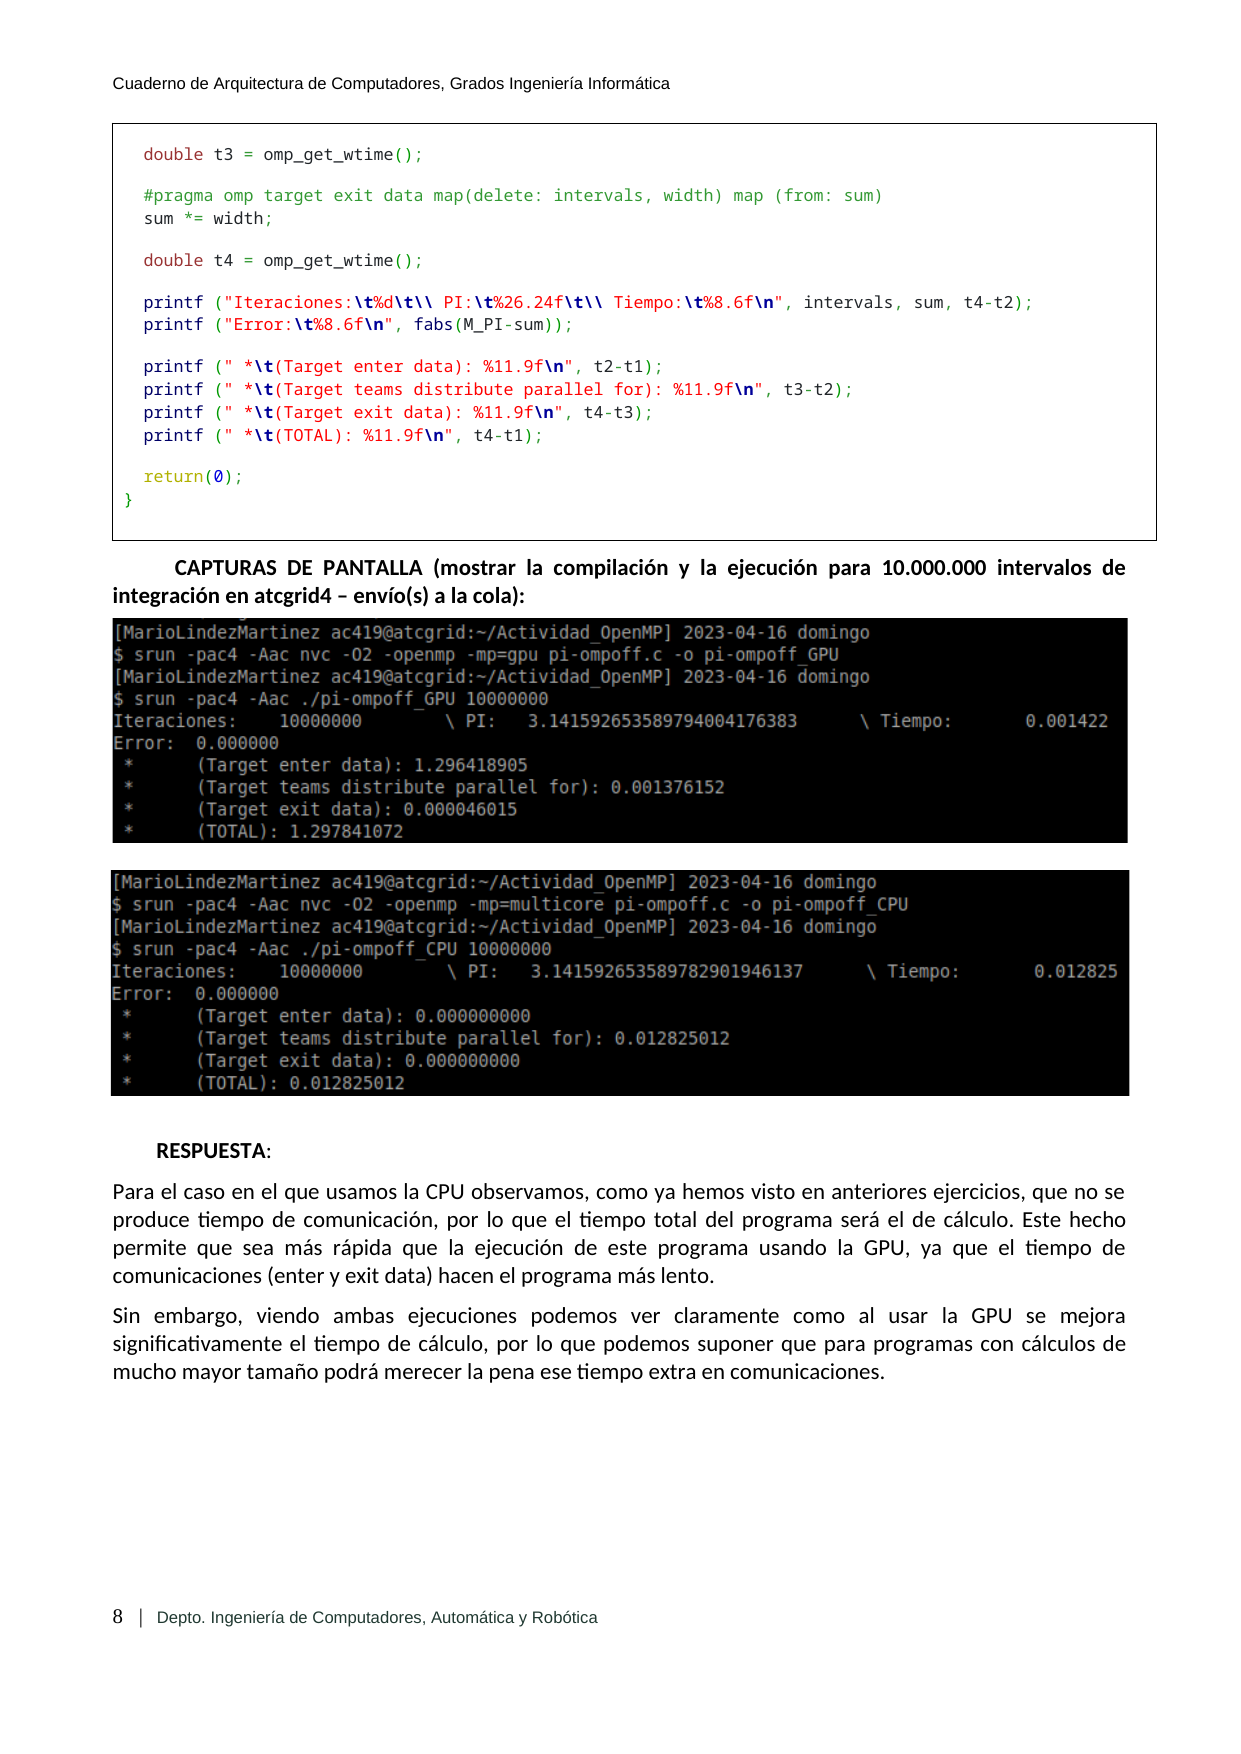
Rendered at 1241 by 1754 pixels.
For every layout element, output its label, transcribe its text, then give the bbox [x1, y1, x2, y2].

list Sin embargo, viendo ambas ejecuciones podemos ver claramente como al usar la GPU se mejora significativamente el tiempo de cálculo, por lo que podemos suponer que para programas con cálculos de mucho mayor tamaño podrá merecer la pena ese tiempo extra en comunicaciones. [112, 1301, 1128, 1386]
list RESPUESTA: [156, 1136, 1128, 1164]
table_header double t3 = omp_get_wtime(); #pragma omp target exit data map(delete: intervals, width) map (from: sum) sum *= width; double t4 = omp_get_wtime(); printf ("Iteraciones:\t%d\t\\ PI:\t%26.24f\t\\ Tiempo:\t%8.6f\n", intervals, sum, t4-t2); printf ("Error:\t%8.6f\n", fabs(M_PI-sum)); printf (" *\t(Target enter data): %11.9f\n", t2-t1); printf (" *\t(Target teams distribute parallel for): %11.9f\n", t3-t2); printf (" *\t(Target exit data): %11.9f\n", t4-t3); printf (" *\t(TOTAL): %11.9f\n", t4-t1); return(0); } [113, 124, 1156, 540]
picture [112, 618, 1128, 843]
list Para el caso en el que usamos la CPU observamos, como ya hemos visto en anteriores ejercicios, que no se produce tiempo de comunicación, por lo que el tiempo total del programa será el de cálculo. Este hecho permite que sea más rápida que la ejecución de este programa usando la GPU, ya que el tiempo de comunicaciones (enter y exit data) hacen el programa más lento. [112, 1177, 1128, 1289]
picture [110, 870, 1130, 1096]
list CAPTURAS DE PANTALLA (mostrar la compilación y la ejecución para 10.000.000 intervalos de integración en atcgrid4 – envío(s) a la cola): [112, 553, 1128, 609]
